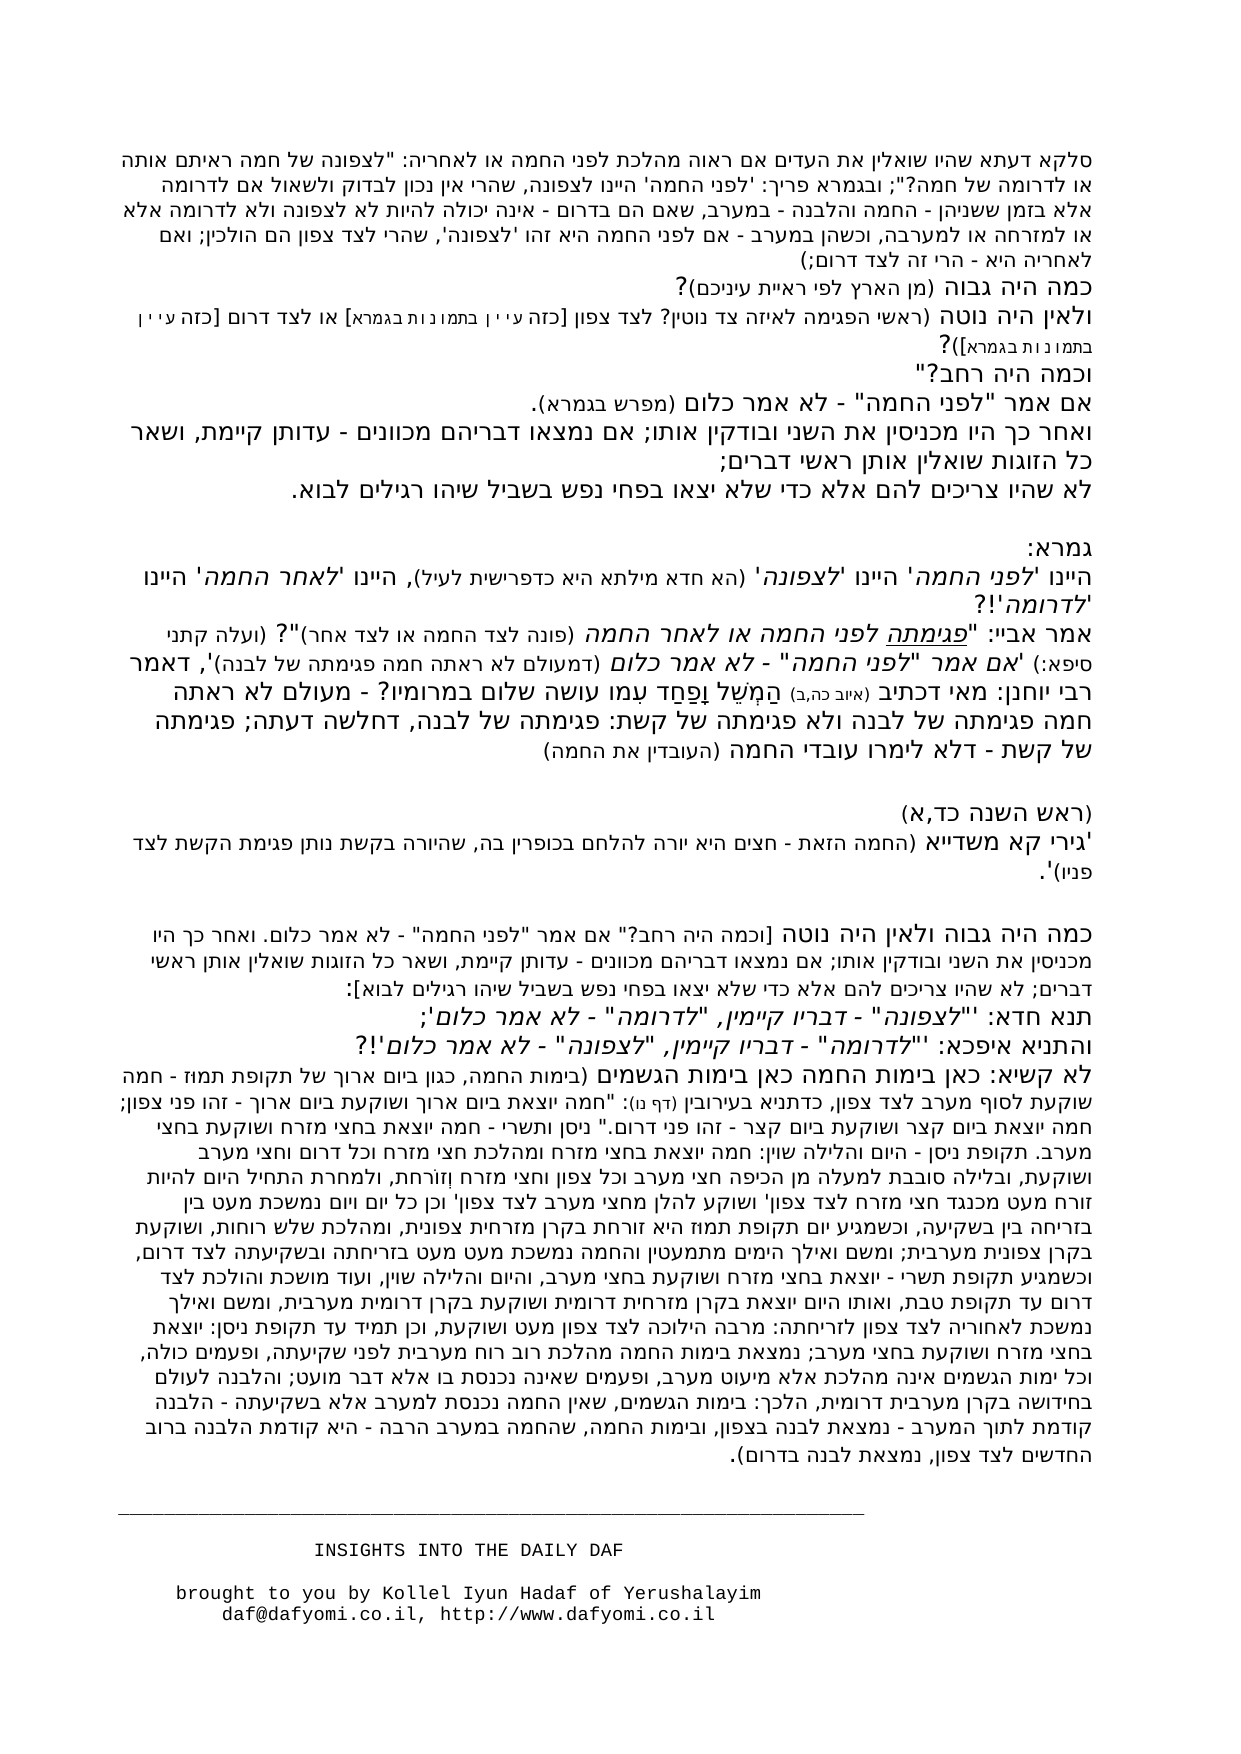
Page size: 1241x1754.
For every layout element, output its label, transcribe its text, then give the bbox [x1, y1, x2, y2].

text אמר אביי: "פגימתה לפני החמה או לאחר החמה (פונה לצד החמה או לצד אחר)"? (ועלה קתני סיפא:) 'אם אמר "לפני החמה" - לא אמר כלום (דמעולם לא ראתה חמה פגימתה של לבנה)', דאמר רבי יוחנן: מאי דכתיב (איוב כה,ב) הַמְשֵׁל וָפַחַד עִמו עושה שלום במרומיו? - מעולם לא ראתה חמה פגימתה של לבנה ולא פגימתה של קשת: פגימתה של לבנה, דחלשה דעתה; פגימתה של קשת - דלא לימרו עובדי החמה (העובדין את החמה) [118, 620, 1092, 764]
text לא שהיו צריכים להם אלא כדי שלא יצאו בפחי נפש בשביל שיהו רגילים לבוא. [118, 475, 1092, 504]
text 'גירי קא משדייא (החמה הזאת - חצים היא יורה להלחם בכופרין בה, שהיורה בקשת נותן פגימת הקשת לצד פניו)'. [118, 827, 1092, 885]
text סלקא דעתא שהיו שואלין את העדים אם ראוה מהלכת לפני החמה או לאחריה: "לצפונה של חמה ראיתם אותה או לדרומה של חמה?"; ובגמרא פריך: 'לפני החמה' היינו לצפונה, שהרי אין נכון לבדוק ולשאול אם לדרומה אלא בזמן ששניהן - החמה והלבנה - במערב, שאם הם בדרום - אינה יכולה להיות לא לצפונה ולא לדרומה אלא או למזרחה או למערבה, וכשהן במערב - אם לפני החמה היא זהו 'לצפונה', שהרי לצד צפון הם הולכין; ואם לאחריה היא - הרי זה לצד דרום;) [118, 148, 1092, 273]
text אם אמר "לפני החמה" - לא אמר כלום (מפרש בגמרא). [118, 388, 1092, 417]
text לא קשיא: כאן בימות החמה כאן בימות הגשמים (בימות החמה, כגון ביום ארוך של תקופת תמוּז - חמה שוקעת לסוף מערב לצד צפון, כדתניא בעירובין (דף נו): "חמה יוצאת ביום ארוך ושוקעת ביום ארוך - זהו פני צפון; חמה יוצאת ביום קצר ושוקעת ביום קצר - זהו פני דרום." ניסן ותשרי - חמה יוצאת בחצי מזרח ושוקעת בחצי מערב. תקופת ניסן - היום והלילה שוין: חמה יוצאת בחצי מזרח ומהלכת חצי מזרח וכל דרום וחצי מערב ושוקעת, ובלילה סובבת למעלה מן הכיפה חצי מערב וכל צפון וחצי מזרח וְזוֹרחת, ולמחרת התחיל היום להיות זורח מעט מכנגד חצי מזרח לצד צפון' ושוקע להלן מחצי מערב לצד צפון' וכן כל יום ויום נמשכת מעט בין בזריחה בין בשקיעה, וכשמגיע יום תקופת תמוּז היא זורחת בקרן מזרחית צפונית, ומהלכת שלש רוחות, ושוקעת בקרן צפונית מערבית; ומשם ואילך הימים מתמעטין והחמה נמשכת מעט מעט בזריחתה ובשקיעתה לצד דרום, וכשמגיע תקופת תשרי - יוצאת בחצי מזרח ושוקעת בחצי מערב, והיום והלילה שוין, ועוד מושכת והולכת לצד דרום עד תקופת טבת, ואותו היום יוצאת בקרן מזרחית דרומית ושוקעת בקרן דרומית מערבית, ומשם ואילך נמשכת לאחוריה לצד צפון לזריחתה: מרבה הילוכה לצד צפון מעט ושוקעת, וכן תמיד עד תקופת ניסן: יוצאת בחצי מזרח ושוקעת בחצי מערב; נמצאת בימות החמה מהלכת רוב רוח מערבית לפני שקיעתה, ופעמים כולה, וכל ימות הגשמים אינה מהלכת אלא מיעוט מערב, ופעמים שאינה נכנסת בו אלא דבר מועט; והלבנה לעולם בחידושה בקרן מערבית דרומית, הלכך: בימות הגשמים, שאין החמה נכנסת למערב אלא בשקיעתה - הלבנה קודמת לתוך המערב - נמצאת לבנה בצפון, ובימות החמה, שהחמה במערב הרבה - היא קודמת הלבנה ברוב החדשים לצד צפון, נמצאת לבנה בדרום). [118, 1060, 1092, 1468]
text brought to you by Kollel Iyun Hadaf of Yerushalayim [118, 1583, 1092, 1604]
text כמה היה גבוה ולאין היה נוטה [וכמה היה רחב?" אם אמר "לפני החמה" - לא אמר כלום. ואחר כך היו מכניסין את השני ובודקין אותו; אם נמצאו דבריהם מכוונים - עדותן קיימת, ושאר כל הזוגות שואלין אותן ראשי דברים; לא שהיו צריכים להם אלא כדי שלא יצאו בפחי נפש בשביל שיהו רגילים לבוא]: [118, 919, 1092, 1002]
text גמרא: [118, 533, 1092, 562]
text (ראש השנה כד,א) [118, 798, 1092, 827]
text ואחר כך היו מכניסין את השני ובודקין אותו; אם נמצאו דבריהם מכוונים - עדותן קיימת, ושאר כל הזוגות שואלין אותן ראשי דברים; [118, 417, 1092, 475]
text תנא חדא: '"לצפונה" - דבריו קיימין, "לדרומה" - לא אמר כלום'; [118, 1002, 1092, 1031]
text והתניא איפכא: '"לדרומה" - דבריו קיימין, "לצפונה" - לא אמר כלום'!? [118, 1031, 1092, 1060]
text ולאין היה נוטה (ראשי הפגימה לאיזה צד נוטין? לצד צפון [כזה עיין בתמונות בגמרא] או לצד דרום [כזה עיין בתמונות בגמרא])? [118, 302, 1092, 359]
text daf@dafyomi.co.il, http://www.dafyomi.co.il [118, 1604, 1092, 1626]
text _________________________________________________________________ [118, 1497, 1092, 1519]
text כמה היה גבוה (מן הארץ לפי ראיית עיניכם)? [118, 273, 1092, 302]
text INSIGHTS INTO THE DAILY DAF [118, 1540, 1092, 1562]
text וכמה היה רחב?" [118, 359, 1092, 388]
text היינו 'לפני החמה' היינו 'לצפונה' (הא חדא מילתא היא כדפרישית לעיל), היינו 'לאחר החמה' היינו 'לדרומה'!? [118, 562, 1092, 620]
